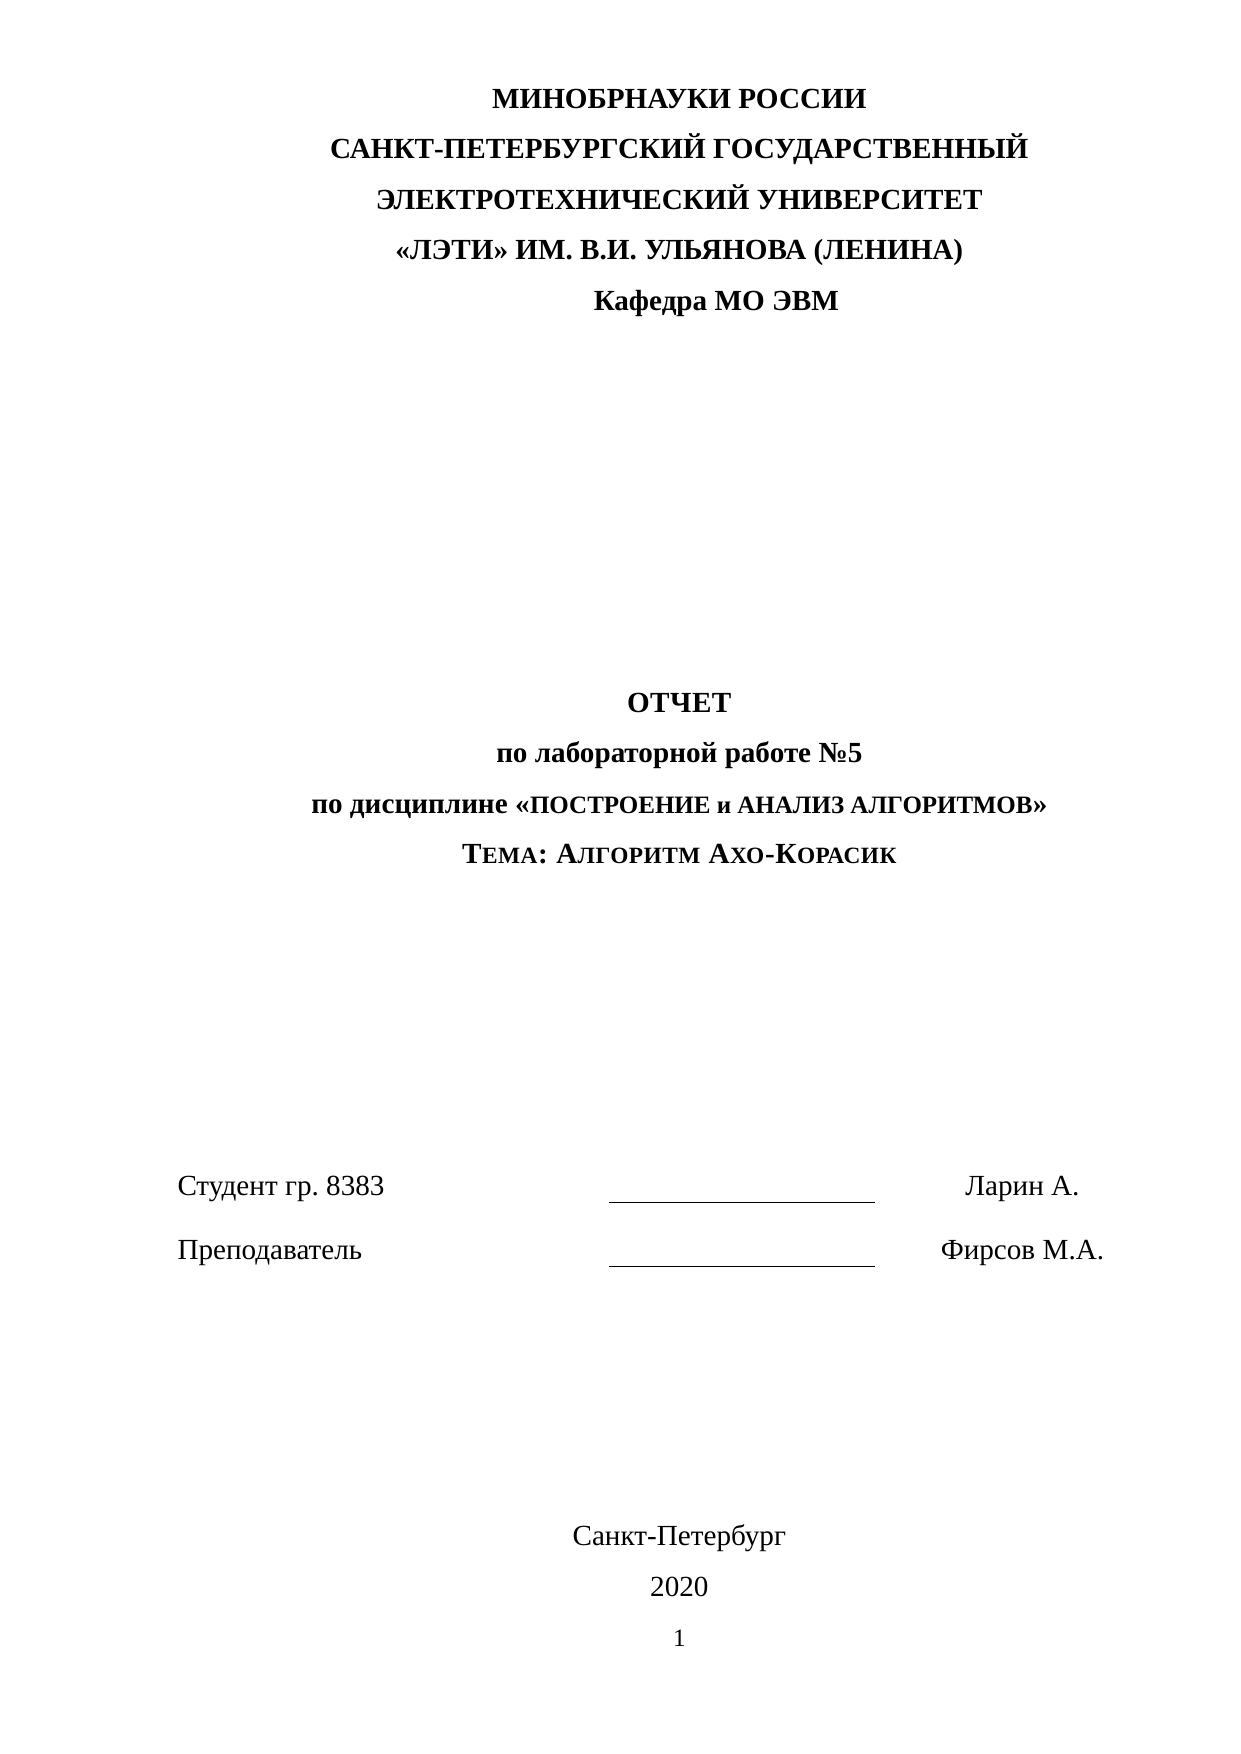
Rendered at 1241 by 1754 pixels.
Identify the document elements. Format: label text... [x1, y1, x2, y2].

text по лабораторной работе №5 [177, 735, 1181, 769]
text по дисциплине «ПОСТРОЕНИЕ и АНАЛИЗ АЛГОРИТМОВ» [177, 786, 1181, 819]
table_cell [609, 1203, 875, 1266]
text 2020 [177, 1569, 1181, 1602]
text Санкт-Петербург [177, 1518, 1181, 1552]
text отчет [177, 685, 1181, 719]
table_header Ларин А. [875, 1138, 1170, 1202]
text Тема: Алгоритм Ахо-Корасик [177, 836, 1181, 869]
table_cell Фирсов М.А. [875, 1202, 1170, 1266]
table_header [609, 1138, 875, 1202]
text МИНОБРНАУКИ РОССИИ [177, 81, 1181, 115]
text «ЛЭТИ» им. В.И. Ульянова (Ленина) [177, 232, 1181, 266]
text Санкт-Петербургский государственный [177, 132, 1181, 165]
table_cell Преподаватель [166, 1202, 609, 1266]
text электротехнический университет [177, 182, 1181, 216]
table_header Студент гр. 8383 [166, 1138, 609, 1202]
text Кафедра МО ЭВМ [177, 283, 1181, 316]
